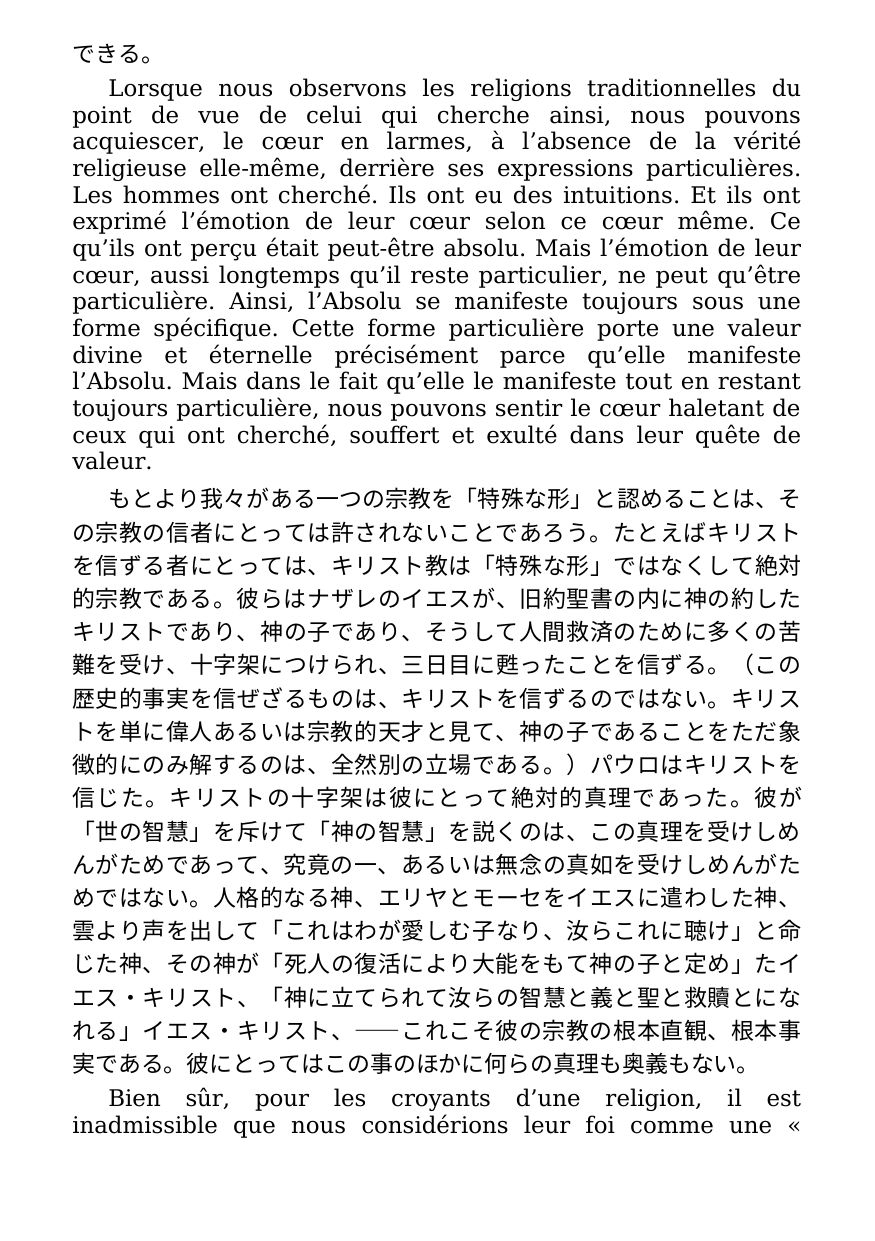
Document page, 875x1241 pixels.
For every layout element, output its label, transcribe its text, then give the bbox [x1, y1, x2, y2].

text できる。 [72, 36, 802, 69]
text Lorsque nous observons les religions traditionnelles du point de vue de celui qui cherche ainsi, nous pouvons acquiescer, le cœur en larmes, à l’absence de la vérité religieuse elle-même, derrière ses expressions particulières. Les hommes ont cherché. Ils ont eu des intuitions. Et ils ont exprimé l’émotion de leur cœur selon ce cœur même. Ce qu’ils ont perçu était peut-être absolu. Mais l’émotion de leur cœur, aussi longtemps qu’il reste particulier, ne peut qu’être particulière. Ainsi, l’Absolu se manifeste toujours sous une forme spécifique. Cette forme particulière porte une valeur divine et éternelle précisément parce qu’elle manifeste l’Absolu. Mais dans le fait qu’elle le manifeste tout en restant toujours particulière, nous pouvons sentir le cœur haletant de ceux qui ont cherché, souffert et exulté dans leur quête de valeur. [72, 75, 802, 475]
text Bien sûr, pour les croyants d’une religion, il est inadmissible que nous considérions leur foi comme une « [72, 1085, 802, 1138]
text もとより我々がある一つの宗教を「特殊な形」と認めることは、その宗教の信者にとっては許されないことであろう。たとえばキリストを信ずる者にとっては、キリスト教は「特殊な形」ではなくして絶対的宗教である。彼らはナザレのイエスが、旧約聖書の内に神の約したキリストであり、神の子であり、そうして人間救済のために多くの苦難を受け、十字架につけられ、三日目に甦ったことを信ずる。（この歴史的事実を信ぜざるものは、キリストを信ずるのではない。キリストを単に偉人あるいは宗教的天才と見て、神の子であることをただ象徴的にのみ解するのは、全然別の立場である。）パウロはキリストを信じた。キリストの十字架は彼にとって絶対的真理であった。彼が「世の智慧」を斥けて「神の智慧」を説くのは、この真理を受けしめんがためであって、究竟の一、あるいは無念の真如を受けしめんがためではない。人格的なる神、エリヤとモーセをイエスに遣わした神、雲より声を出して「これはわが愛しむ子なり、汝らこれに聴け」と命じた神、その神が「死人の復活により大能をもて神の子と定め」たイエス・キリスト、「神に立てられて汝らの智慧と義と聖と救贖とになれる」イエス・キリスト、――これこそ彼の宗教の根本直観、根本事実である。彼にとってはこの事のほかに何らの真理も奥義もない。 [72, 481, 802, 1079]
